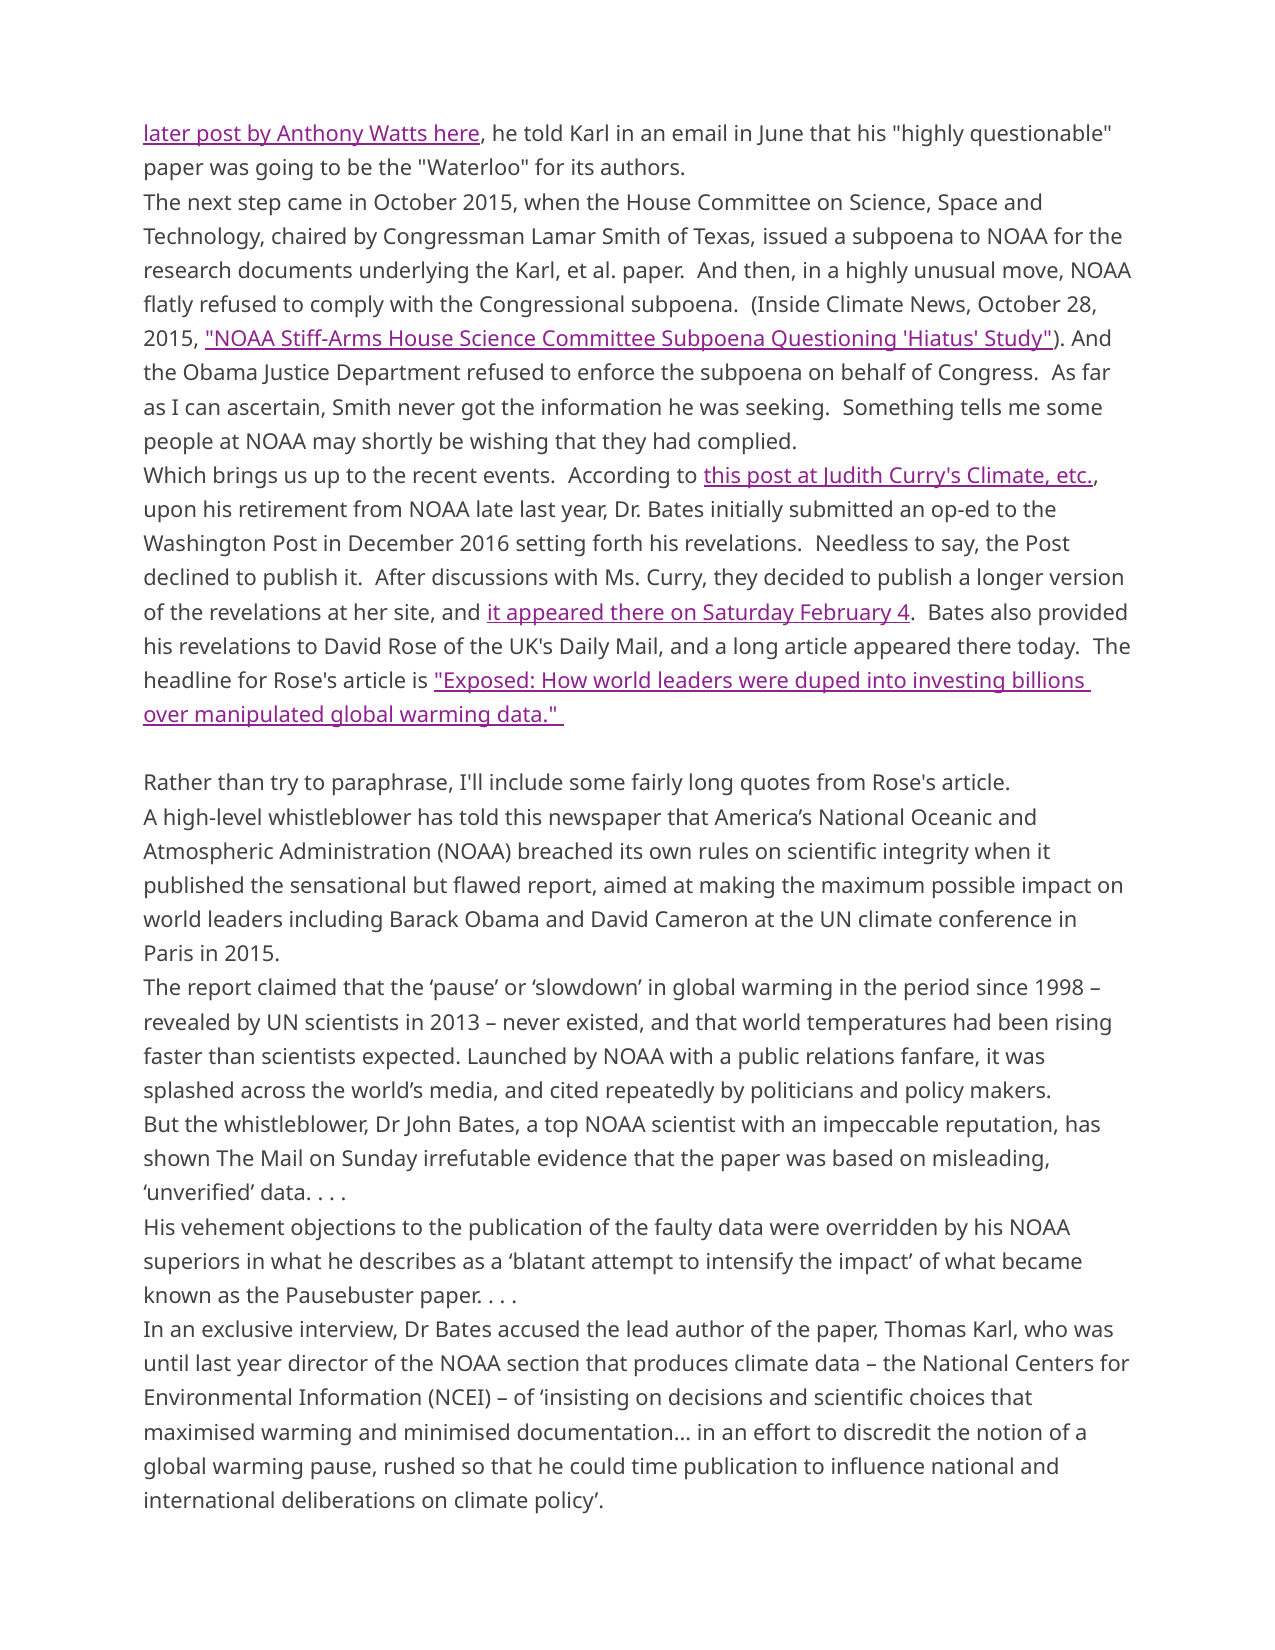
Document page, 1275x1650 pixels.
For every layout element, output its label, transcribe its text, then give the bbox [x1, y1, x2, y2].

text His vehement objections to the publication of the faulty data were overridden by his NOAA superiors in what he describes as a ‘blatant attempt to intensify the impact’ of what became known as the Pausebuster paper. . . . [143, 1211, 1132, 1309]
text In an exclusive interview, Dr Bates accused the lead author of the paper, Thomas Karl, who was until last year director of the NOAA section that produces climate data – the National Centers for Environmental Information (NCEI) – of ‘insisting on decisions and scientific choices that maximised warming and minimised documentation… in an effort to discredit the notion of a global warming pause, rushed so that he could time publication to influence national and international deliberations on climate policy’. [143, 1314, 1132, 1514]
text But the whistleblower, Dr John Bates, a top NOAA scientist with an impeccable reputation, has shown The Mail on Sunday irrefutable evidence that the paper was based on misleading, ‘unverified’ data. . . . [143, 1109, 1132, 1207]
text A high-level whistleblower has told this newspaper that America’s National Oceanic and Atmospheric Administration (NOAA) breached its own rules on scientific integrity when it published the sensational but flawed report, aimed at making the maximum possible impact on world leaders including Barack Obama and David Cameron at the UN climate conference in Paris in 2015. [143, 801, 1132, 968]
text The report claimed that the ‘pause’ or ‘slowdown’ in global warming in the period since 1998 – revealed by UN scientists in 2013 – never existed, and that world temperatures had been rising faster than scientists expected. Launched by NOAA with a public relations fanfare, it was splashed across the world’s media, and cited repeatedly by politicians and policy makers. [143, 972, 1132, 1104]
text The next step came in October 2015, when the House Committee on Science, Space and Technology, chaired by Congressman Lamar Smith of Texas, issued a subpoena to NOAA for the research documents underlying the Karl, et al. paper. And then, in a highly unusual move, NOAA flatly refused to comply with the Congressional subpoena. (Inside Climate News, October 28, 2015, "NOAA Stiff-Arms House Science Committee Subpoena Questioning 'Hiatus' Study"). And the Obama Justice Department refused to enforce the subpoena on behalf of Congress. As far as I can ascertain, Smith never got the information he was seeking. Something tells me some people at NOAA may shortly be wishing that they had complied. [143, 186, 1132, 455]
text Which brings us up to the recent events. According to this post at Judith Curry's Climate, etc., upon his retirement from NOAA late last year, Dr. Bates initially submitted an op-ed to the Washington Post in December 2016 setting forth his revelations. Needless to say, the Post declined to publish it. After discussions with Ms. Curry, they decided to publish a longer version of the revelations at her site, and it appeared there on Saturday February 4. Bates also provided his revelations to David Rose of the UK's Daily Mail, and a long article appeared there today. The headline for Rose's article is "Exposed: How world leaders were duped into investing billions over manipulated global warming data." Rather than try to paraphrase, I'll include some fairly long quotes from Rose's article. [143, 460, 1132, 797]
text later post by Anthony Watts here, he told Karl in an email in June that his "highly questionable" paper was going to be the "Waterloo" for its authors. [143, 118, 1132, 182]
